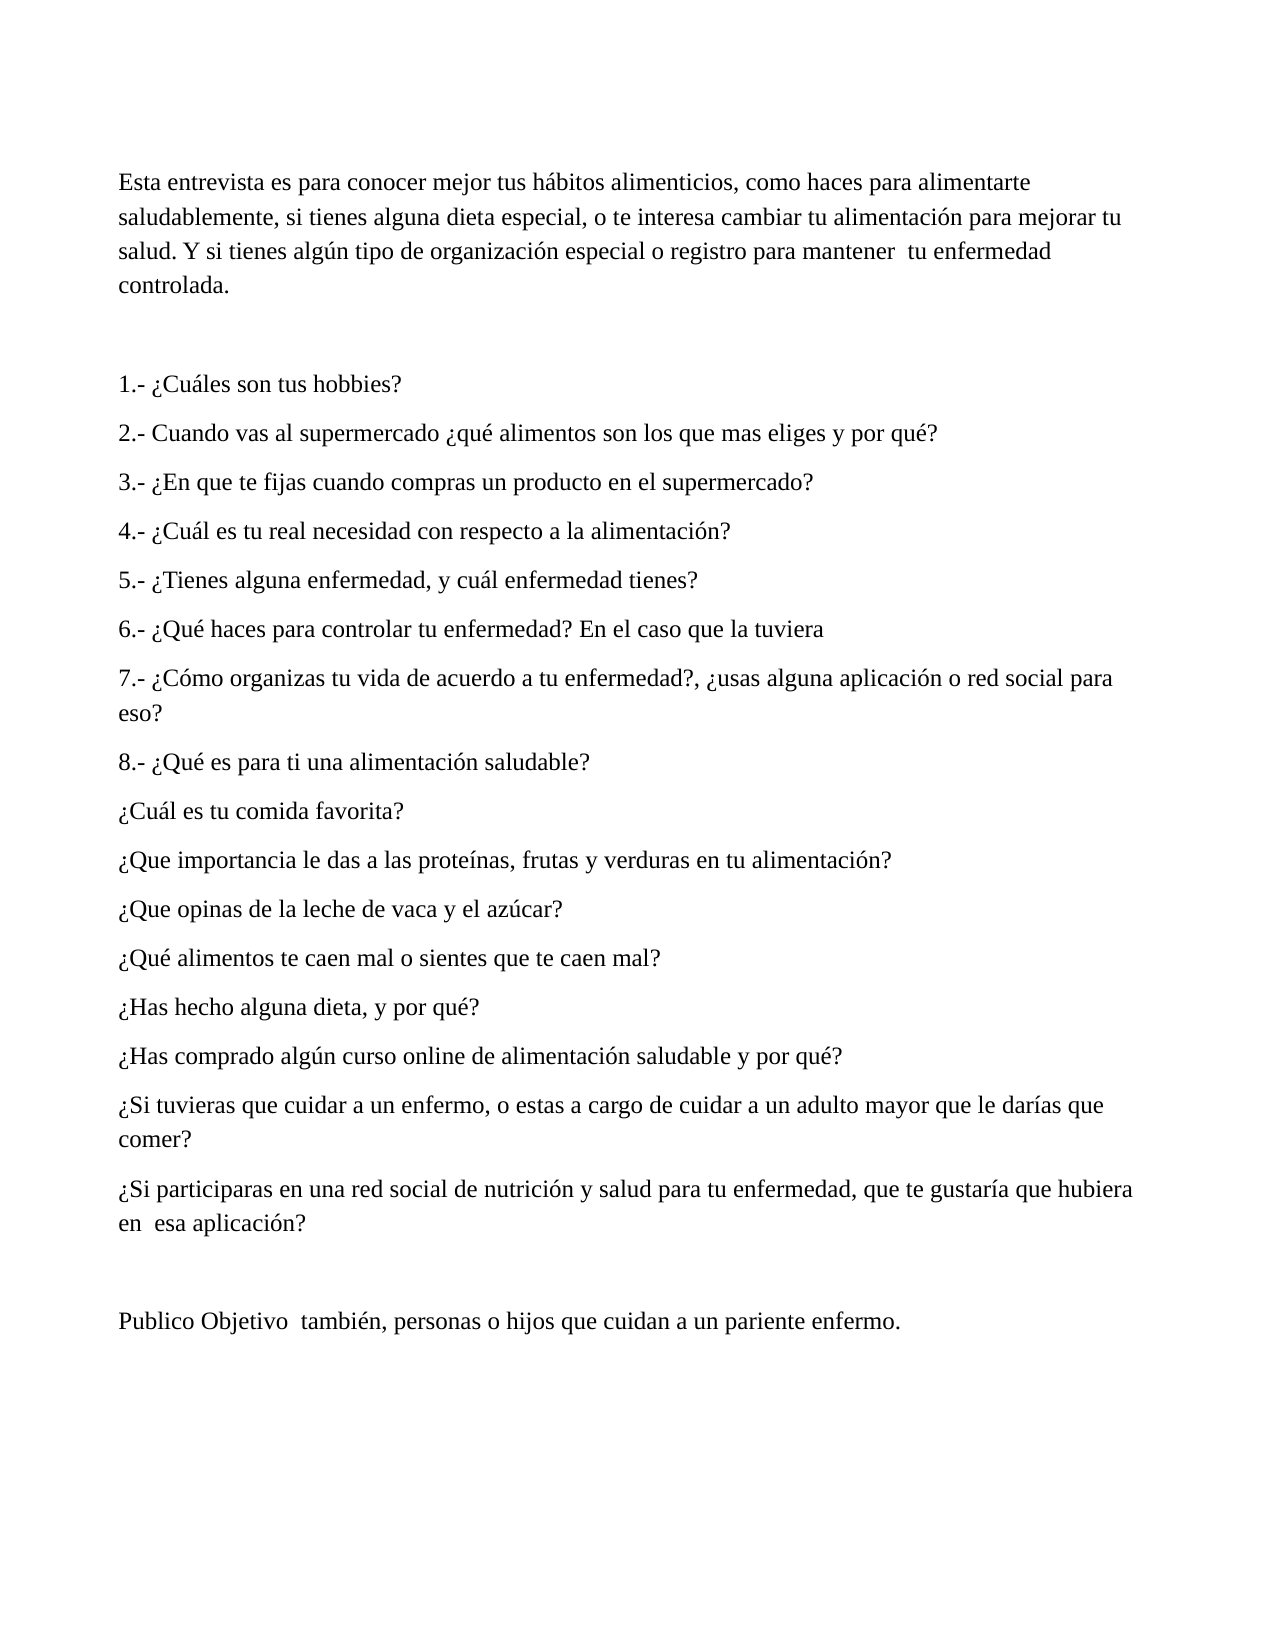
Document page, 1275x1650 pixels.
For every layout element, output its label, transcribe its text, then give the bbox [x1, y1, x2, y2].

text ¿Cuál es tu comida favorita? [118, 796, 1157, 824]
text ¿Que importancia le das a las proteínas, frutas y verduras en tu alimentación? [118, 845, 1157, 873]
text 1.- ¿Cuáles son tus hobbies? [118, 369, 1157, 397]
text 4.- ¿Cuál es tu real necesidad con respecto a la alimentación? [118, 516, 1157, 545]
text 5.- ¿Tienes alguna enfermedad, y cuál enfermedad tienes? [118, 565, 1157, 594]
text 7.- ¿Cómo organizas tu vida de acuerdo a tu enfermedad?, ¿usas alguna aplicación o red social para eso? [118, 663, 1157, 726]
text 6.- ¿Qué haces para controlar tu enfermedad? En el caso que la tuviera [118, 614, 1157, 643]
text ¿Que opinas de la leche de vaca y el azúcar? [118, 894, 1157, 923]
text ¿Has comprado algún curso online de alimentación saludable y por qué? [118, 1041, 1157, 1070]
text ¿Has hecho alguna dieta, y por qué? [118, 992, 1157, 1021]
text Esta entrevista es para conocer mejor tus hábitos alimenticios, como haces para alimentarte saludablemente, si tienes alguna dieta especial, o te interesa cambiar tu alimentación para mejorar tu salud. Y si tienes algún tipo de organización especial o registro para mantener tu enfermedad controlada. [118, 167, 1157, 299]
text ¿Si tuvieras que cuidar a un enfermo, o estas a cargo de cuidar a un adulto mayor que le darías que comer? [118, 1090, 1157, 1153]
text ¿Qué alimentos te caen mal o sientes que te caen mal? [118, 943, 1157, 972]
text Publico Objetivo también, personas o hijos que cuidan a un pariente enfermo. [118, 1306, 1157, 1335]
text 2.- Cuando vas al supermercado ¿qué alimentos son los que mas eliges y por qué? [118, 418, 1157, 447]
text ¿Si participaras en una red social de nutrición y salud para tu enfermedad, que te gustaría que hubiera en esa aplicación? [118, 1174, 1157, 1237]
text 3.- ¿En que te fijas cuando compras un producto en el supermercado? [118, 467, 1157, 496]
text 8.- ¿Qué es para ti una alimentación saludable? [118, 747, 1157, 775]
